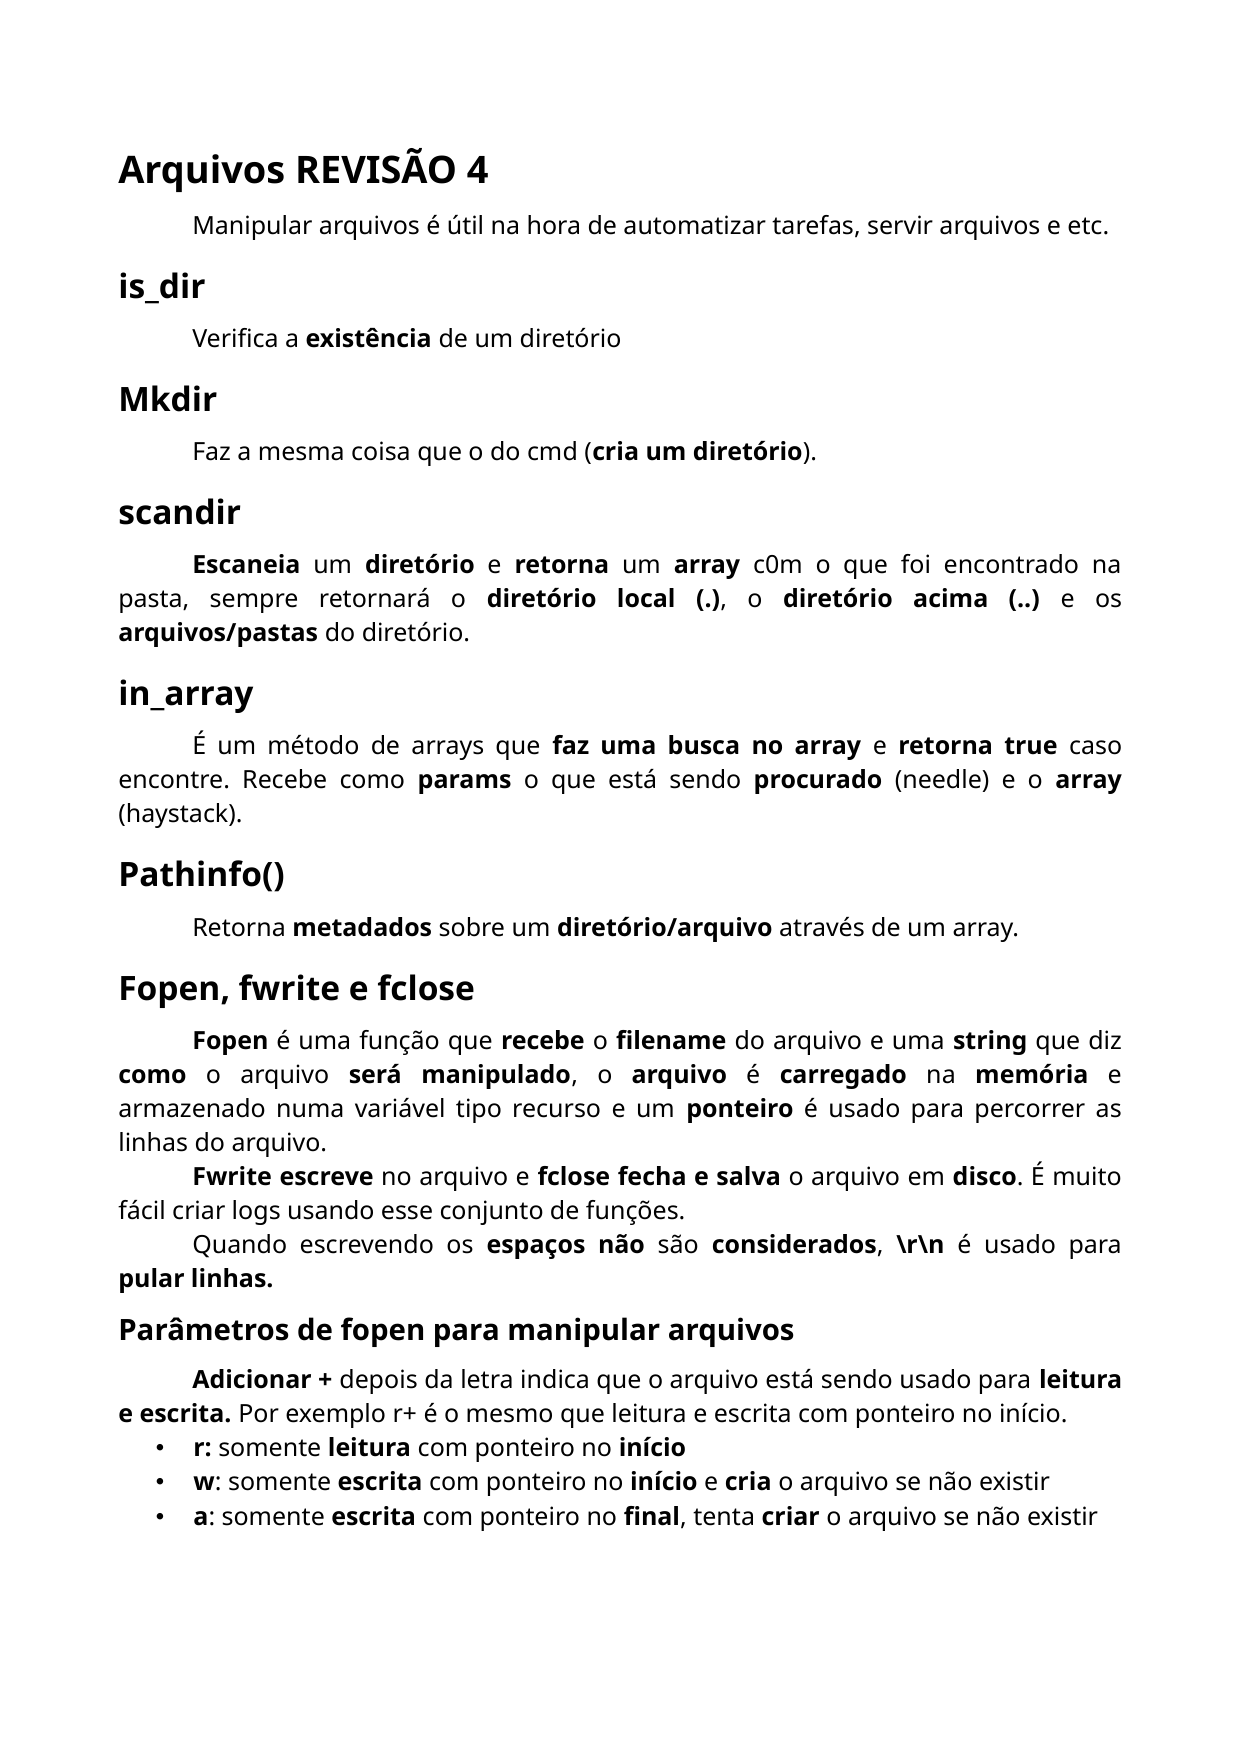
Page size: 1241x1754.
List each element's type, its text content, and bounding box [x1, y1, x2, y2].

text É um método de arrays que faz uma busca no array e retorna true caso encontre. Recebe como params o que está sendo procurado (needle) e o array (haystack). [118, 728, 1122, 830]
subtitle Pathinfo() [118, 851, 1122, 897]
subtitle Fopen, fwrite e fclose [118, 964, 1122, 1010]
text Fopen é uma função que recebe o filename do arquivo e uma string que diz como o arquivo será manipulado, o arquivo é carregado na memória e armazenado numa variável tipo recurso e um ponteiro é usado para percorrer as linhas do arquivo. [118, 1022, 1122, 1158]
text Escaneia um diretório e retorna um array c0m o que foi encontrado na pasta, sempre retornará o diretório local (.), o diretório acima (..) e os arquivos/pastas do diretório. [118, 547, 1122, 649]
text Faz a mesma coisa que o do cmd (cria um diretório). [118, 433, 1122, 468]
text Verifica a existência de um diretório [118, 320, 1122, 354]
subtitle scandir [118, 488, 1122, 534]
subtitle Parâmetros de fopen para manipular arquivos [118, 1309, 1122, 1349]
text Manipular arquivos é útil na hora de automatizar tarefas, servir arquivos e etc. [118, 207, 1122, 241]
subtitle in_array [118, 670, 1122, 715]
subtitle is_dir [118, 262, 1122, 308]
list w: somente escrita com ponteiro no início e cria o arquivo se não existir [156, 1464, 1122, 1498]
text Retorna metadados sobre um diretório/arquivo através de um array. [118, 909, 1122, 943]
text Quando escrevendo os espaços não são considerados, \r\n é usado para pular linhas. [118, 1227, 1122, 1295]
subtitle Arquivos REVISÃO 4 [118, 143, 1122, 195]
list a: somente escrita com ponteiro no final, tenta criar o arquivo se não existir [156, 1498, 1122, 1532]
text Fwrite escreve no arquivo e fclose fecha e salva o arquivo em disco. É muito fácil criar logs usando esse conjunto de funções. [118, 1158, 1122, 1227]
text Adicionar + depois da letra indica que o arquivo está sendo usado para leitura e escrita. Por exemplo r+ é o mesmo que leitura e escrita com ponteiro no início. [118, 1362, 1122, 1430]
list r: somente leitura com ponteiro no início [156, 1430, 1122, 1464]
subtitle Mkdir [118, 375, 1122, 421]
